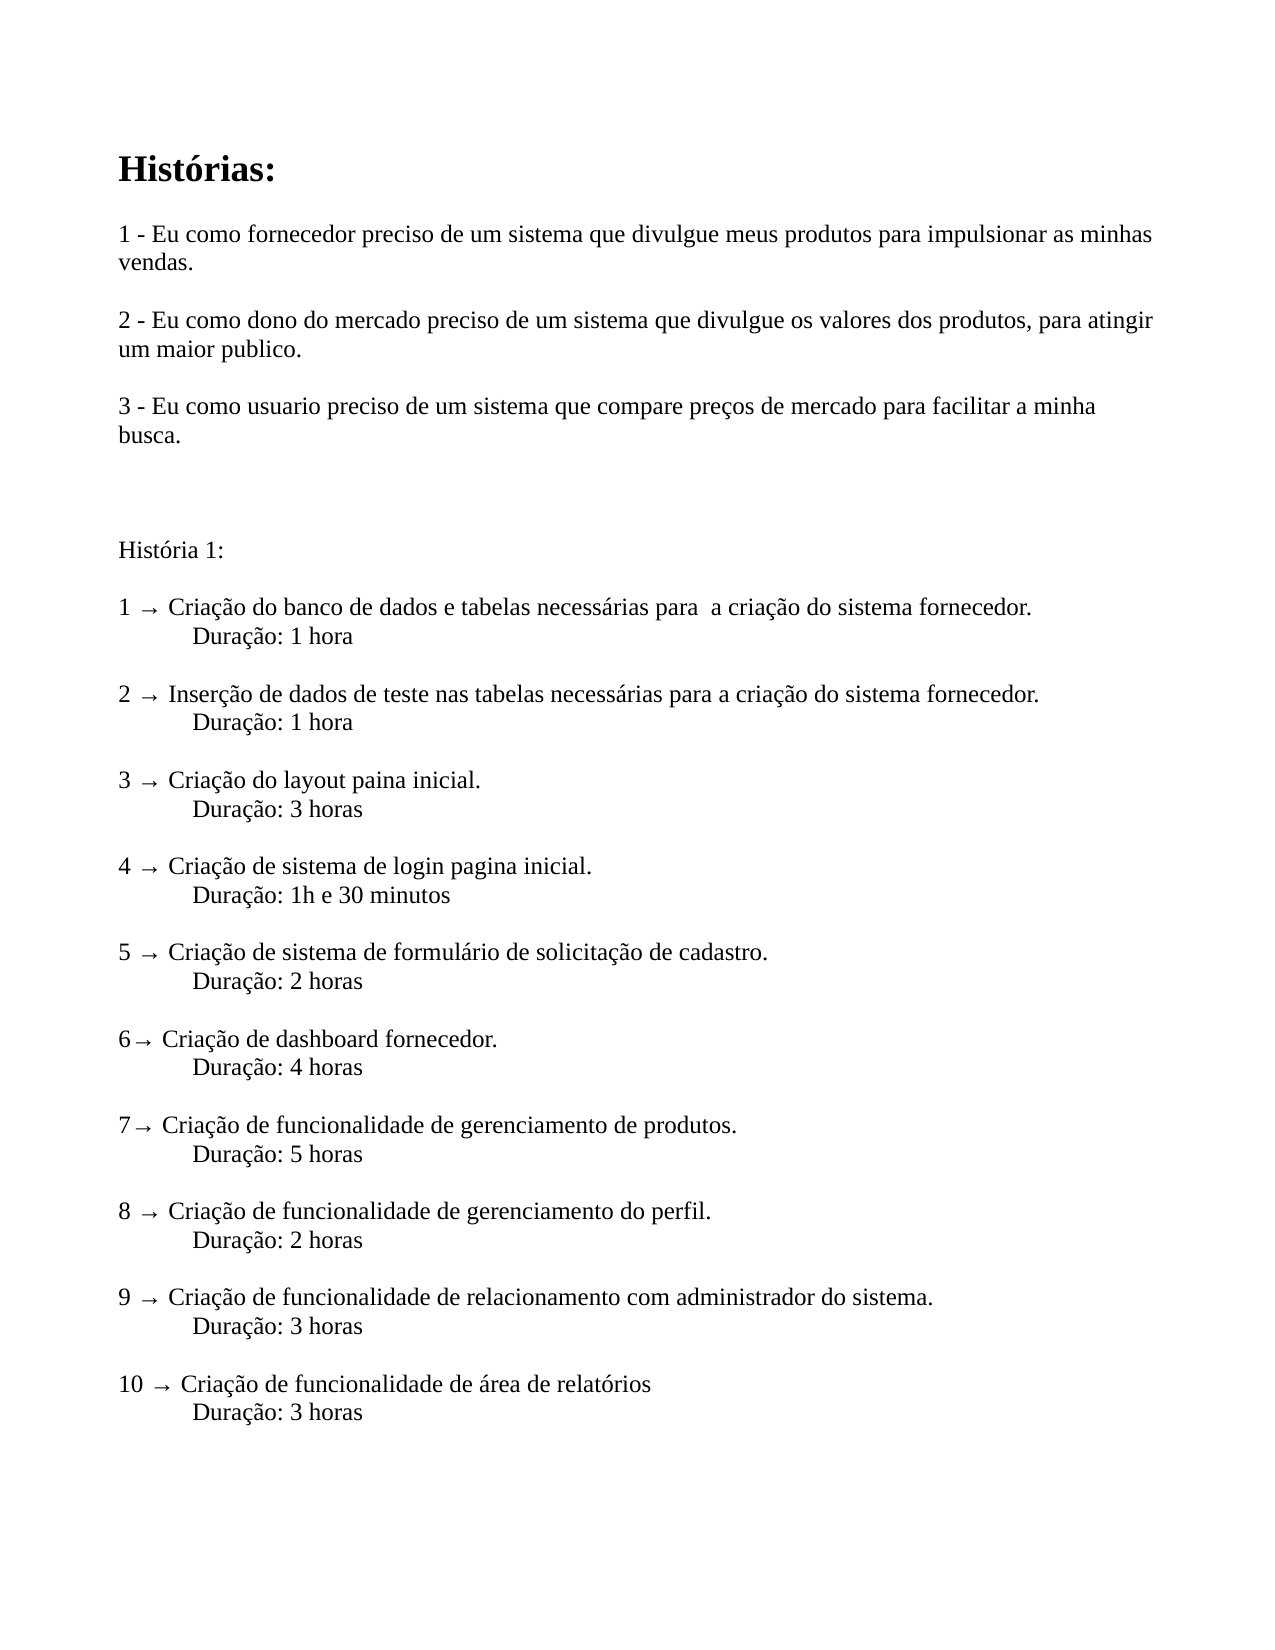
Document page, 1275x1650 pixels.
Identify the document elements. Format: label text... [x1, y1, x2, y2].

text 1 - Eu como fornecedor preciso de um sistema que divulgue meus produtos para impulsionar as minhas vendas. [118, 219, 1157, 276]
text 1 → Criação do banco de dados e tabelas necessárias para a criação do sistema fornecedor. [118, 592, 1157, 621]
text Duração: 3 horas [118, 794, 1157, 822]
text 2 → Inserção de dados de teste nas tabelas necessárias para a criação do sistema fornecedor. [118, 679, 1157, 707]
text Duração: 3 horas [118, 1311, 1157, 1340]
text Duração: 1h e 30 minutos [118, 880, 1157, 909]
text 3 - Eu como usuario preciso de um sistema que compare preços de mercado para facilitar a minha busca. [118, 391, 1157, 449]
text Duração: 3 horas [118, 1397, 1157, 1426]
text Duração: 1 hora [118, 621, 1157, 650]
text 2 - Eu como dono do mercado preciso de um sistema que divulgue os valores dos produtos, para atingir um maior publico. [118, 305, 1157, 362]
text Duração: 2 horas [118, 966, 1157, 995]
text Duração: 2 horas [118, 1225, 1157, 1254]
text Histórias: [118, 147, 1157, 190]
text 7→ Criação de funcionalidade de gerenciamento de produtos. [118, 1110, 1157, 1139]
text 5 → Criação de sistema de formulário de solicitação de cadastro. [118, 937, 1157, 966]
text 3 → Criação do layout paina inicial. [118, 765, 1157, 794]
text 8 → Criação de funcionalidade de gerenciamento do perfil. [118, 1196, 1157, 1225]
text 4 → Criação de sistema de login pagina inicial. [118, 851, 1157, 880]
text 9 → Criação de funcionalidade de relacionamento com administrador do sistema. [118, 1282, 1157, 1311]
text Duração: 5 horas [118, 1139, 1157, 1167]
text 10 → Criação de funcionalidade de área de relatórios [118, 1369, 1157, 1397]
text 6→ Criação de dashboard fornecedor. [118, 1024, 1157, 1052]
text Duração: 1 hora [118, 707, 1157, 736]
text Duração: 4 horas [118, 1052, 1157, 1081]
text História 1: [118, 535, 1157, 564]
